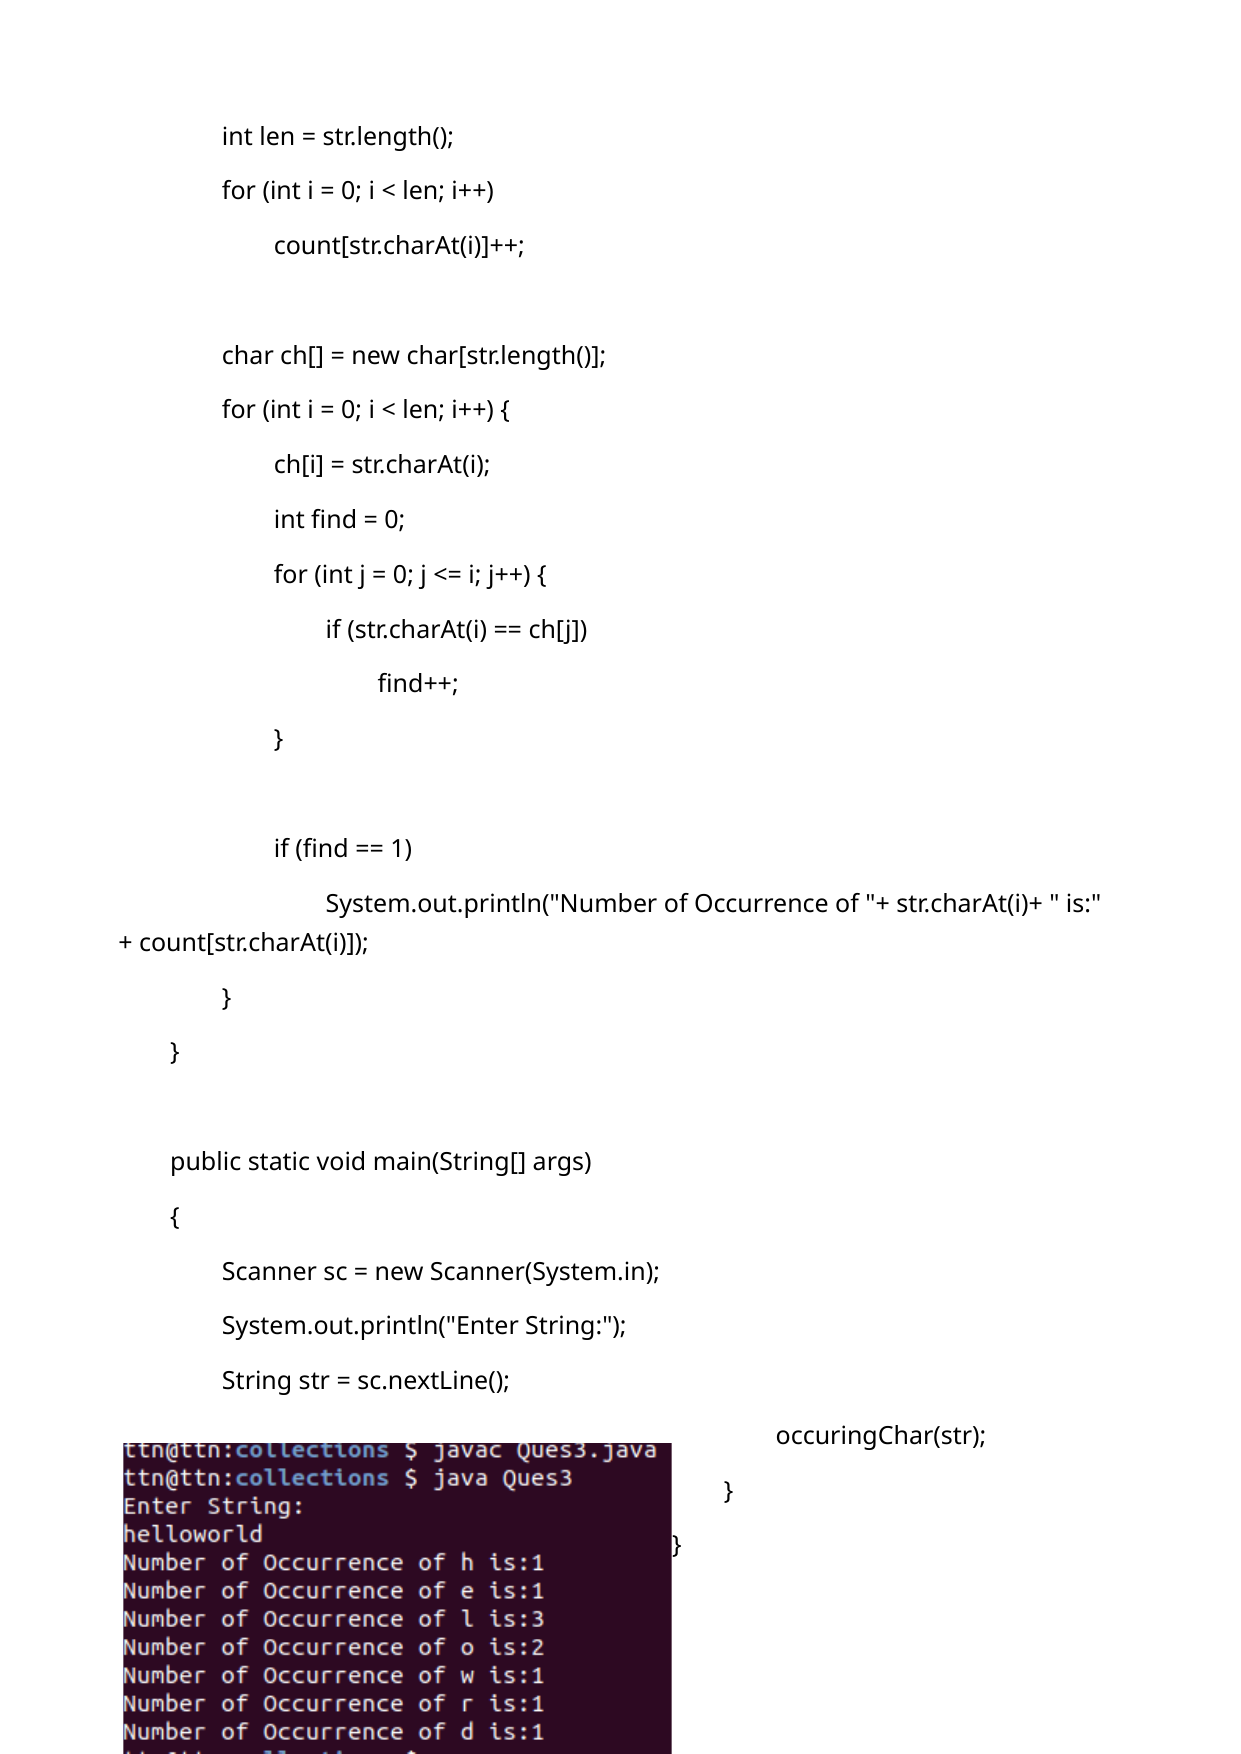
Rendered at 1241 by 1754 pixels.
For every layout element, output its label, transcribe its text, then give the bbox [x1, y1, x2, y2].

text for (int i = 0; i < len; i++) { [118, 392, 1122, 426]
text { [118, 1198, 1122, 1232]
text if (find == 1) [118, 830, 1122, 864]
text [118, 1472, 123, 1506]
text int len = str.length(); [118, 118, 1122, 152]
text } [118, 1034, 1122, 1068]
text find++; [118, 666, 1122, 700]
text String str = sc.nextLine(); [118, 1363, 1122, 1397]
text [118, 1527, 123, 1561]
text } [672, 1527, 1122, 1561]
text } [118, 721, 1122, 755]
text for (int i = 0; i < len; i++) [118, 173, 1122, 207]
text char ch[] = new char[str.length()]; [118, 337, 1122, 371]
text public static void main(String[] args) [118, 1143, 1122, 1178]
text } [672, 1472, 1122, 1506]
text occuringChar(str); [118, 1417, 1122, 1452]
text ch[i] = str.charAt(i); [118, 447, 1122, 481]
text int find = 0; [118, 502, 1122, 536]
text if (str.charAt(i) == ch[j]) [118, 611, 1122, 645]
text count[str.charAt(i)]++; [118, 228, 1122, 262]
text System.out.println("Number of Occurrence of "+ str.charAt(i)+ " is:" + count[str.charAt(i)]); [118, 885, 1122, 958]
text System.out.println("Enter String:"); [118, 1308, 1122, 1342]
text } [118, 979, 1122, 1013]
text for (int j = 0; j <= i; j++) { [118, 556, 1122, 591]
picture [123, 1443, 672, 1754]
text Scanner sc = new Scanner(System.in); [118, 1253, 1122, 1287]
